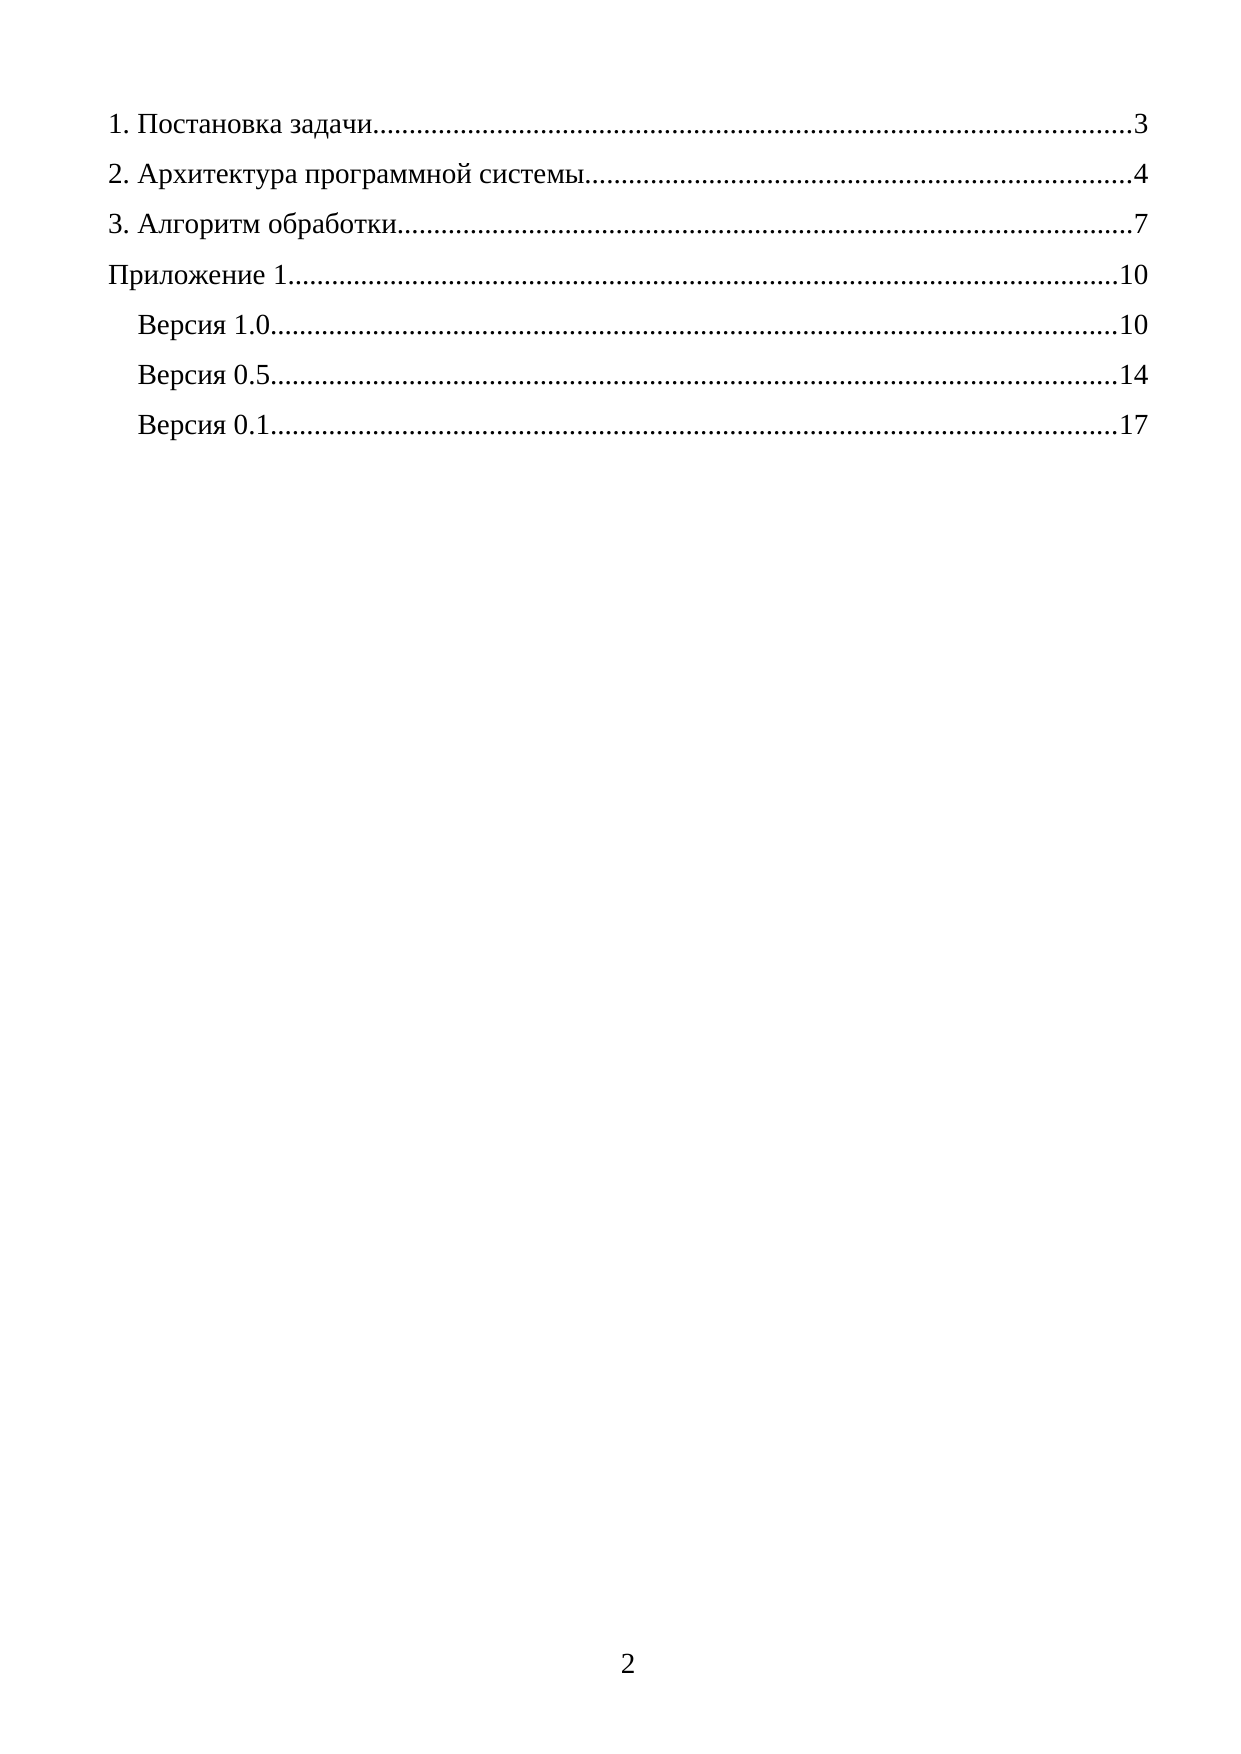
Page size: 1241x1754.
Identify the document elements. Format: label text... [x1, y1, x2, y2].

text Версия 0.5 14 [137, 357, 1148, 391]
text Версия 0.1 17 [137, 407, 1148, 441]
text Версия 1.0 10 [137, 307, 1148, 341]
text Приложение 1. 10 [108, 257, 1148, 290]
text 2. Архитектура программной системы 4 [108, 156, 1148, 190]
text 3. Алгоритм обработки 7 [108, 207, 1148, 240]
text 1. Постановка задачи 3 [108, 106, 1148, 140]
